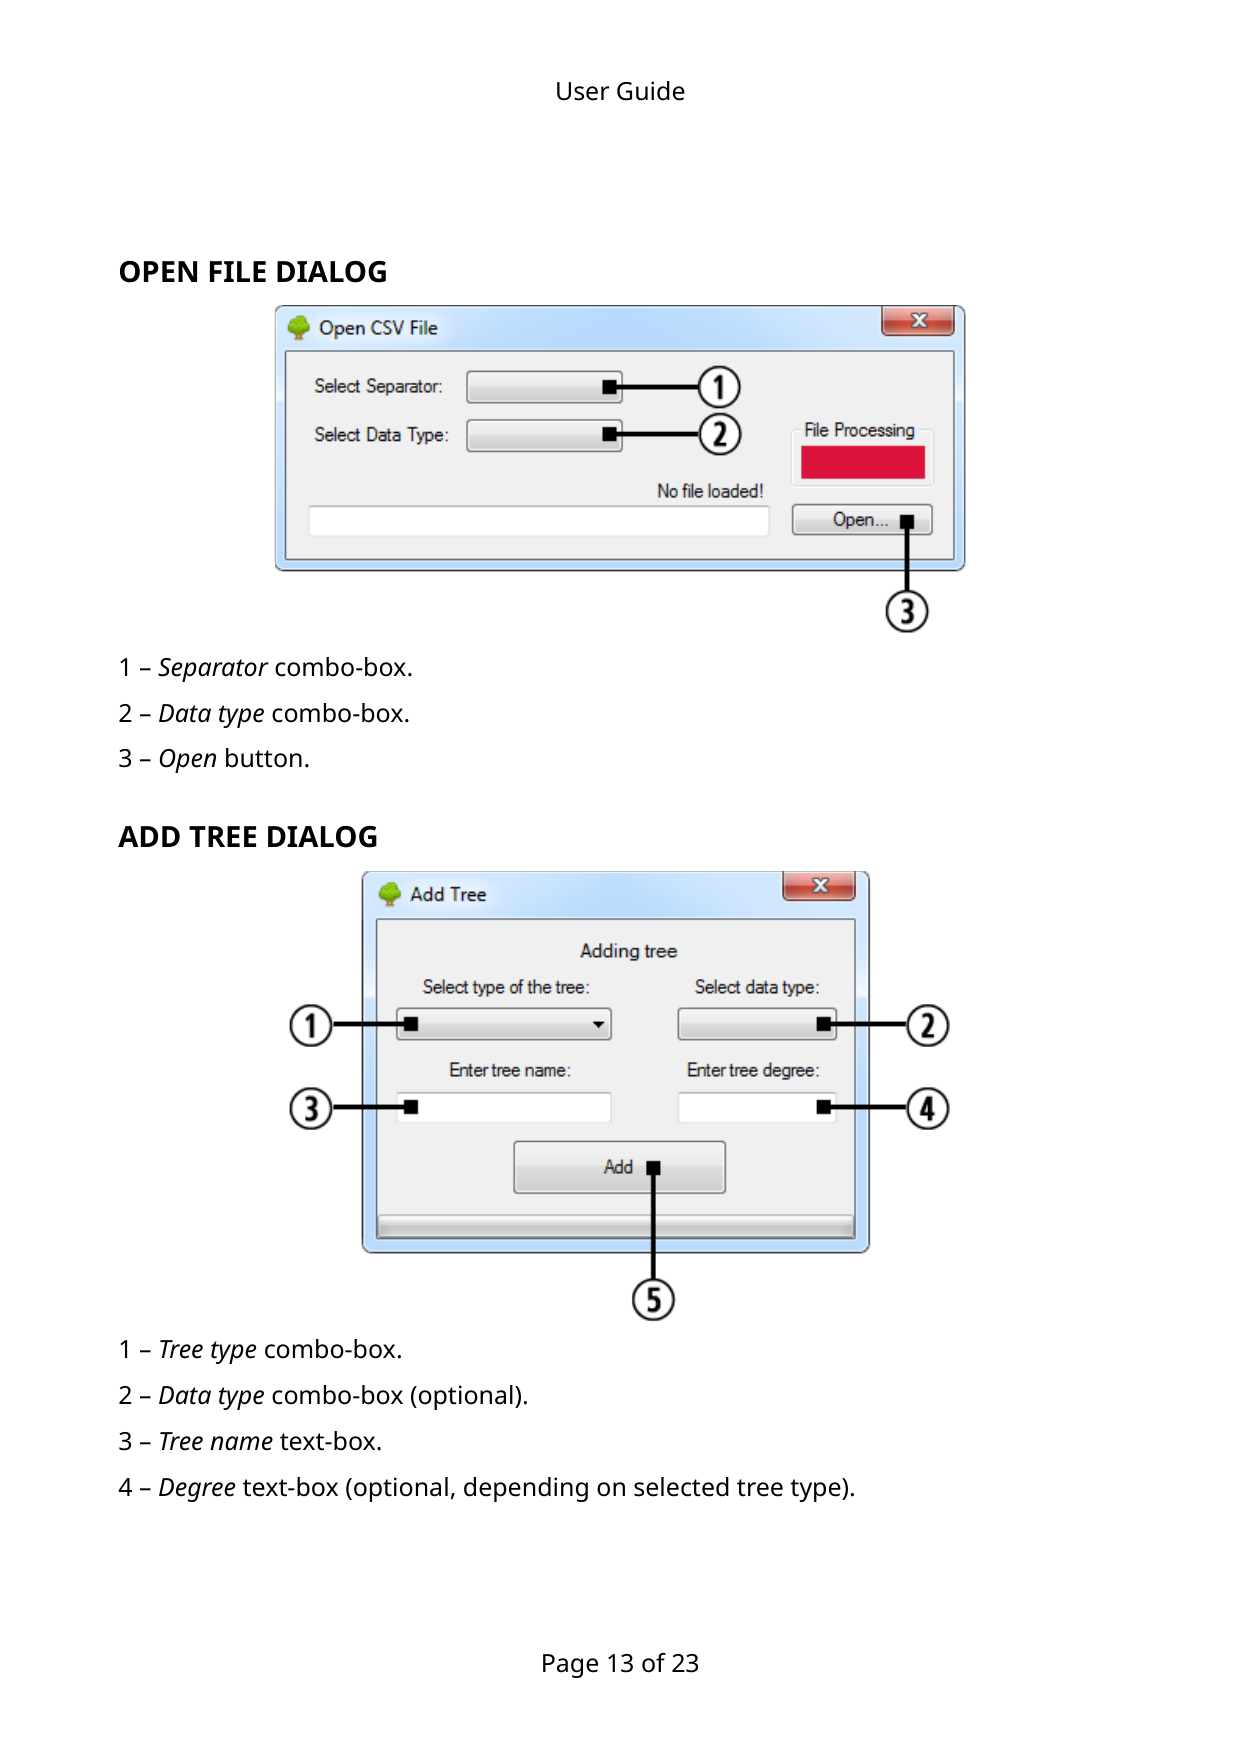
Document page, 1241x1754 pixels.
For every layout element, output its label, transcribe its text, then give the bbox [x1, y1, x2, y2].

picture [276, 871, 964, 1332]
text 3 – Tree name text-box. [118, 1424, 1122, 1458]
text 2 – Data type combo-box. [118, 695, 1122, 729]
subtitle Open File dialog [118, 251, 1122, 291]
text 1 – Separator combo-box. [118, 306, 1122, 683]
text 4 – Degree text-box (optional, depending on selected tree type). [118, 1469, 1122, 1504]
text 1 – Tree type combo-box. [118, 871, 1122, 1366]
text 3 – Open button. [118, 741, 1122, 775]
picture [274, 305, 966, 650]
subtitle Add Tree dialog [118, 816, 1122, 856]
text 2 – Data type combo-box (optional). [118, 1378, 1122, 1412]
